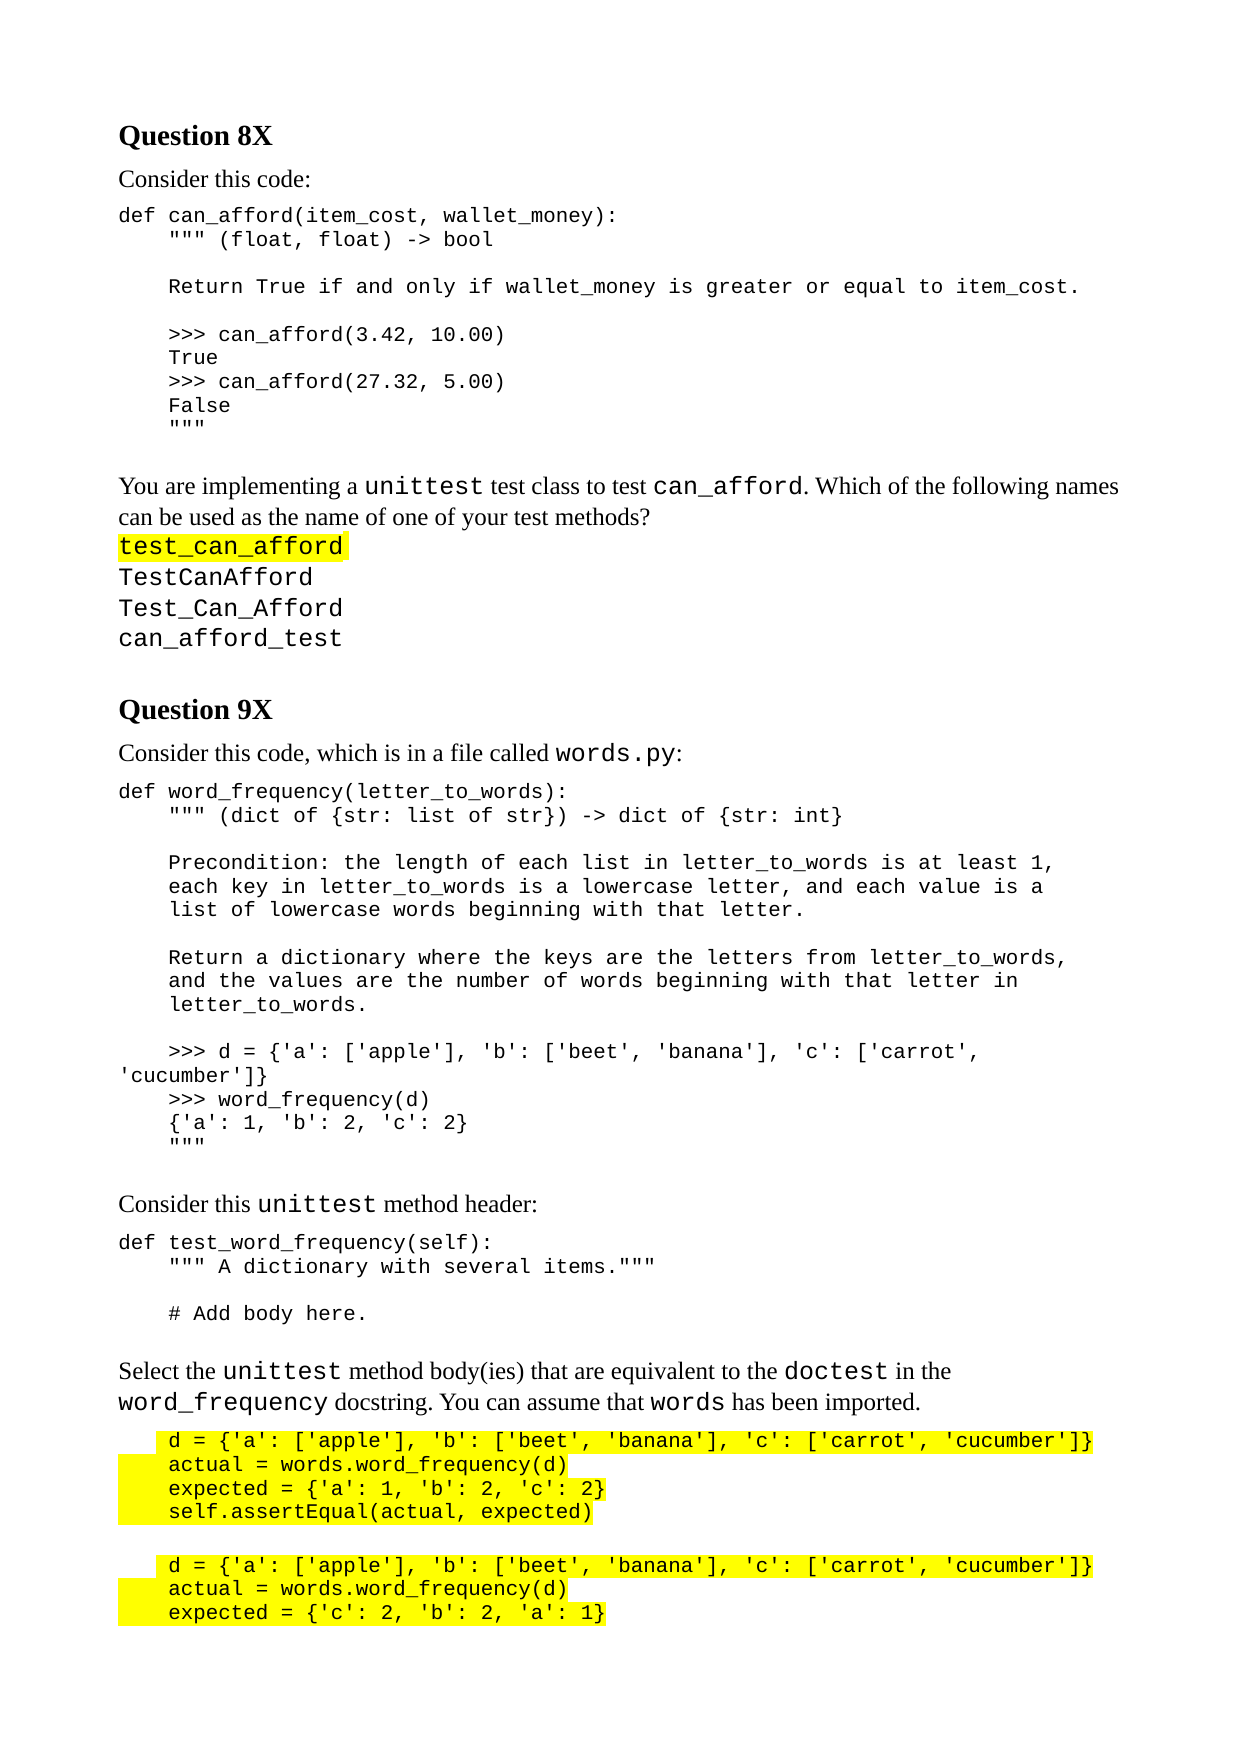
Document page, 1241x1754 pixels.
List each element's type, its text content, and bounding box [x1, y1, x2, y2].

text actual = words.word_frequency(d) [118, 1578, 1122, 1602]
text actual = words.word_frequency(d) [118, 1454, 1122, 1478]
text letter_to_words. [118, 994, 1122, 1018]
text expected = {'c': 2, 'b': 2, 'a': 1} [118, 1602, 1122, 1626]
text can_afford_test [118, 623, 1122, 654]
text def can_afford(item_cost, wallet_money): [118, 205, 1122, 229]
text list of lowercase words beginning with that letter. [118, 899, 1122, 923]
text def test_word_frequency(self): [118, 1232, 1122, 1256]
text Select the unittest method body(ies) that are equivalent to the doctest in the word_frequency docstring. You can assume that words has been imported. [118, 1356, 1122, 1418]
text >>> word_frequency(d) [118, 1088, 1122, 1112]
text test_can_afford [118, 531, 1122, 562]
text Return True if and only if wallet_money is greater or equal to item_cost. [118, 276, 1122, 300]
text d = {'a': ['apple'], 'b': ['beet', 'banana'], 'c': ['carrot', 'cucumber']} [118, 1431, 1122, 1454]
text and the values are the number of words beginning with that letter in [118, 970, 1122, 994]
text True [118, 347, 1122, 371]
text >>> can_afford(27.32, 5.00) [118, 371, 1122, 394]
text {'a': 1, 'b': 2, 'c': 2} [118, 1112, 1122, 1136]
text """ [118, 418, 1122, 442]
text """ (float, float) -> bool [118, 229, 1122, 253]
text Consider this code: [118, 164, 1122, 193]
subtitle Question 8X [118, 118, 1122, 152]
text False [118, 394, 1122, 418]
text >>> d = {'a': ['apple'], 'b': ['beet', 'banana'], 'c': ['carrot', 'cucumber']} [118, 1041, 1122, 1088]
text Consider this code, which is in a file called words.py: [118, 738, 1122, 769]
text You are implementing a unittest test class to test can_afford. Which of the following names can be used as the name of one of your test methods? [118, 471, 1122, 531]
text TestCanAfford [118, 562, 1122, 593]
text self.assertEqual(actual, expected) [118, 1501, 1122, 1525]
text """ A dictionary with several items.""" [118, 1256, 1122, 1279]
text """ [118, 1136, 1122, 1159]
text Precondition: the length of each list in letter_to_words is at least 1, [118, 852, 1122, 876]
text Consider this unittest method header: [118, 1189, 1122, 1220]
text # Add body here. [118, 1303, 1122, 1327]
text def word_frequency(letter_to_words): [118, 781, 1122, 805]
text each key in letter_to_words is a lowercase letter, and each value is a [118, 876, 1122, 899]
text """ (dict of {str: list of str}) -> dict of {str: int} [118, 805, 1122, 828]
text expected = {'a': 1, 'b': 2, 'c': 2} [118, 1478, 1122, 1501]
text d = {'a': ['apple'], 'b': ['beet', 'banana'], 'c': ['carrot', 'cucumber']} [118, 1554, 1122, 1578]
text Test_Can_Afford [118, 593, 1122, 623]
text >>> can_afford(3.42, 10.00) [118, 324, 1122, 347]
text Return a dictionary where the keys are the letters from letter_to_words, [118, 947, 1122, 970]
subtitle Question 9X [118, 692, 1122, 725]
